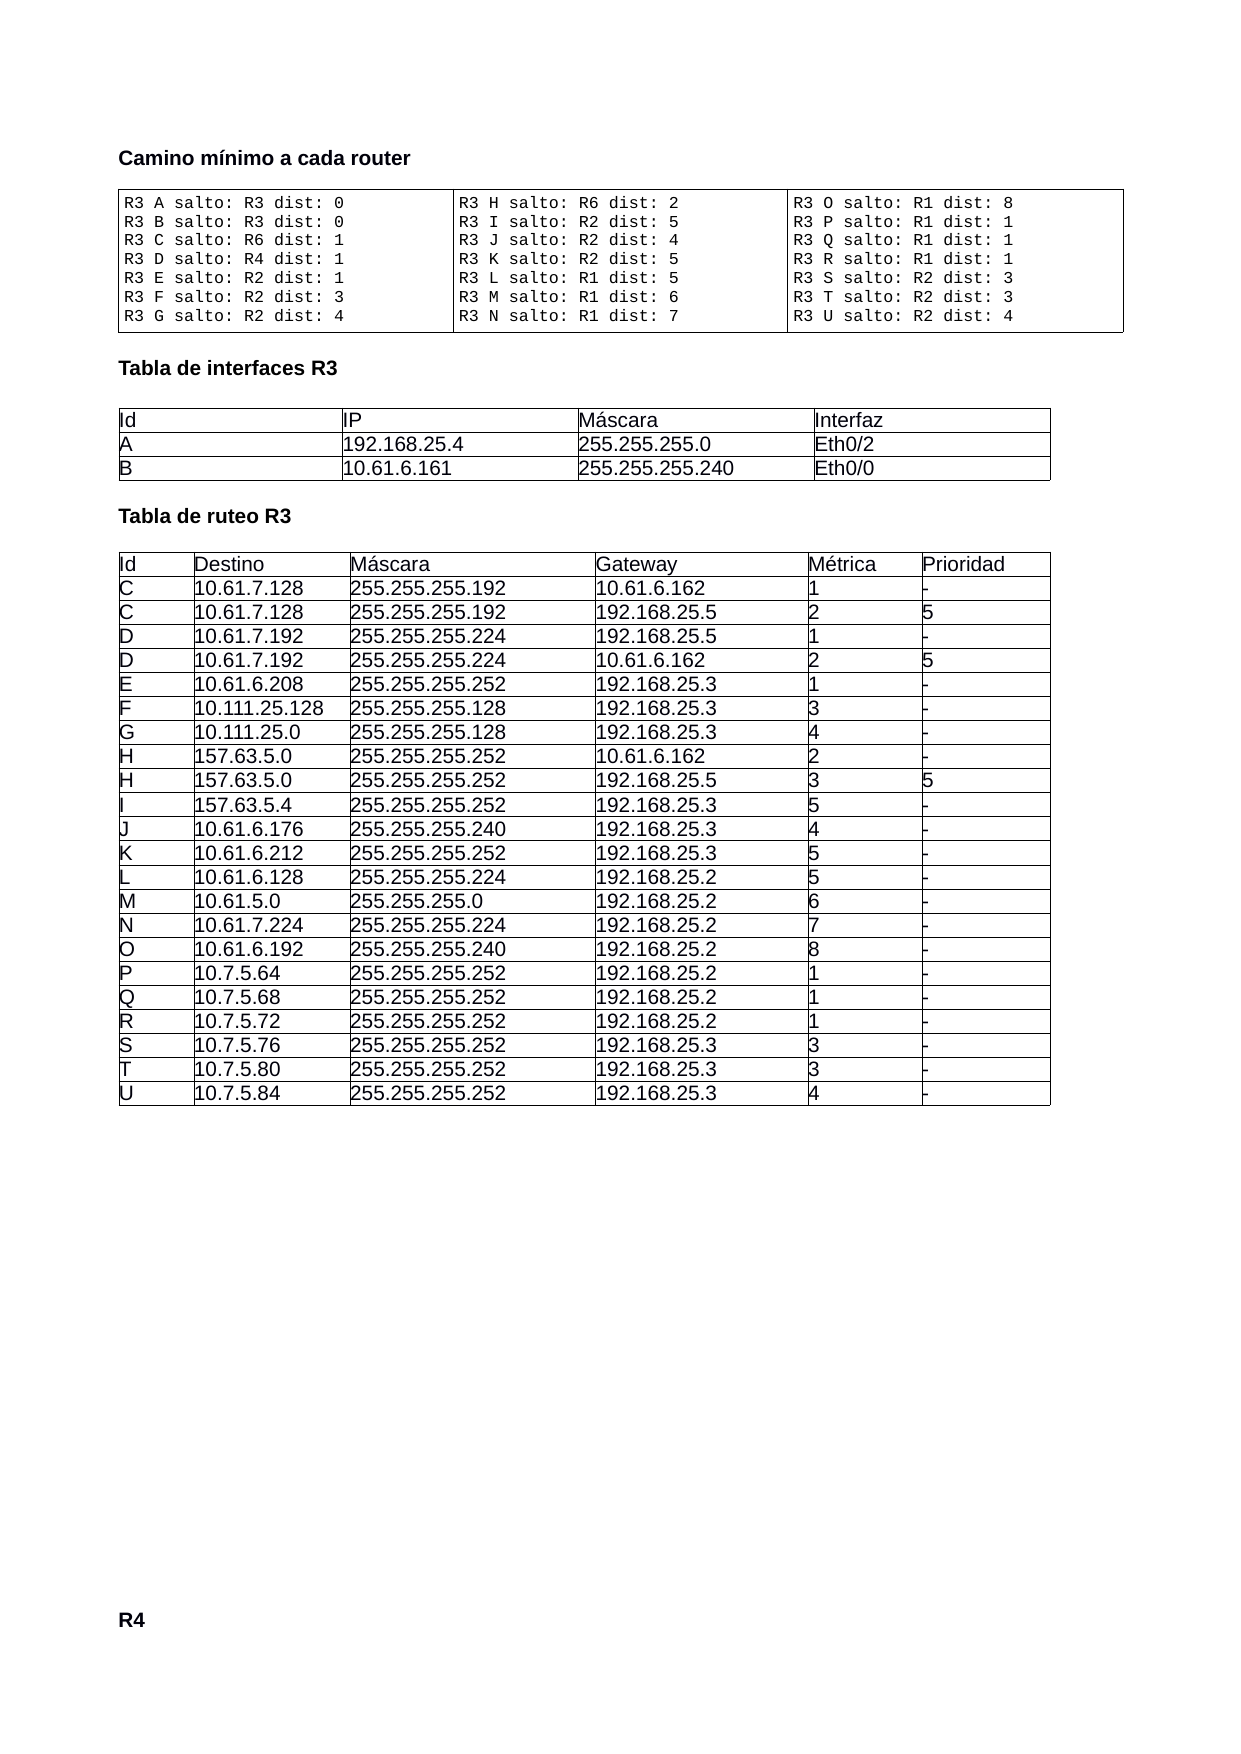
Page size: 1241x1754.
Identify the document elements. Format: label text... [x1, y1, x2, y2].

table_cell P [120, 962, 194, 985]
table_cell 5 [809, 841, 922, 864]
table_cell 10.7.5.72 [195, 1010, 350, 1033]
table_cell - [923, 697, 1050, 720]
table_header Destino [195, 553, 350, 576]
table_cell F [120, 697, 194, 720]
table_header R3 A salto: R3 dist: 0 R3 B salto: R3 dist: 0 R3 C salto: R6 dist: 1 R3 D salto: R4 dist: 1 R3 E salto: R2 dist: 1 R3 F salto: R2 dist: 3 R3 G salto: R2 dist: 4 [119, 190, 453, 332]
table_cell 10.61.6.162 [596, 649, 808, 672]
table_cell 1 [809, 986, 922, 1009]
table_cell - [923, 721, 1050, 744]
table_cell 192.168.25.3 [596, 793, 808, 816]
table_cell 4 [809, 817, 922, 840]
table_cell - [923, 745, 1050, 768]
table_cell 192.168.25.5 [596, 625, 808, 648]
table_cell - [923, 1010, 1050, 1033]
table_cell 10.61.5.0 [195, 890, 350, 913]
table_cell C [120, 577, 194, 600]
table_cell 255.255.255.240 [351, 817, 595, 840]
table_cell - [923, 962, 1050, 985]
table_cell 6 [809, 890, 922, 913]
table_cell 2 [809, 649, 922, 672]
table_cell 3 [809, 1058, 922, 1081]
table_cell 10.111.25.0 [195, 721, 350, 744]
table_cell 1 [809, 673, 922, 696]
table_cell 255.255.255.252 [351, 793, 595, 816]
table_cell - [923, 673, 1050, 696]
table_cell 192.168.25.4 [343, 433, 578, 456]
table_cell 192.168.25.3 [596, 673, 808, 696]
table_cell 1 [809, 577, 922, 600]
table_header Máscara [579, 409, 814, 432]
table_cell 192.168.25.2 [596, 1010, 808, 1033]
text Tabla de ruteo R3 [118, 504, 1122, 528]
table_cell 5 [809, 866, 922, 888]
table_cell - [923, 793, 1050, 816]
table_cell 255.255.255.0 [579, 433, 814, 456]
table_cell 192.168.25.2 [596, 914, 808, 937]
table_cell 192.168.25.5 [596, 769, 808, 792]
table_cell - [923, 890, 1050, 913]
table_cell 10.61.7.128 [195, 577, 350, 600]
table_cell 10.61.7.192 [195, 625, 350, 648]
table_header Métrica [809, 553, 922, 576]
table_cell 192.168.25.5 [596, 601, 808, 624]
table_cell 3 [809, 1034, 922, 1057]
table_cell 255.255.255.192 [351, 577, 595, 600]
table_cell 255.255.255.252 [351, 745, 595, 768]
table_cell 192.168.25.3 [596, 1058, 808, 1081]
table_cell 255.255.255.252 [351, 769, 595, 792]
table_cell 255.255.255.0 [351, 890, 595, 913]
table_cell T [120, 1058, 194, 1081]
table_cell - [923, 986, 1050, 1009]
table_header Prioridad [923, 553, 1050, 576]
table_cell 3 [809, 769, 922, 792]
table_cell 10.61.7.224 [195, 914, 350, 937]
table_cell 192.168.25.3 [596, 721, 808, 744]
table_cell - [923, 577, 1050, 600]
table_cell 255.255.255.252 [351, 1058, 595, 1081]
table_cell - [923, 866, 1050, 888]
table_cell 10.61.7.128 [195, 601, 350, 624]
table_cell 10.7.5.64 [195, 962, 350, 985]
table_cell I [120, 793, 194, 816]
table_cell 10.61.6.192 [195, 938, 350, 961]
table_header Id [120, 409, 342, 432]
table_cell 157.63.5.0 [195, 769, 350, 792]
text R4 [118, 1608, 1122, 1632]
table_cell 255.255.255.128 [351, 697, 595, 720]
table_cell 2 [809, 745, 922, 768]
text Tabla de interfaces R3 [118, 356, 1122, 380]
table_cell 192.168.25.2 [596, 938, 808, 961]
table_cell 5 [923, 601, 1050, 624]
table_cell U [120, 1082, 194, 1105]
table_cell 192.168.25.2 [596, 866, 808, 888]
table_cell 10.61.6.162 [596, 745, 808, 768]
table_cell - [923, 1082, 1050, 1105]
table_cell 255.255.255.224 [351, 866, 595, 888]
table_cell 192.168.25.2 [596, 986, 808, 1009]
table_cell J [120, 817, 194, 840]
table_cell - [923, 841, 1050, 864]
table_cell - [923, 1058, 1050, 1081]
table_cell K [120, 841, 194, 864]
table_cell 1 [809, 1010, 922, 1033]
table_cell 192.168.25.3 [596, 697, 808, 720]
table_cell 10.7.5.84 [195, 1082, 350, 1105]
table_cell 10.61.6.212 [195, 841, 350, 864]
table_cell 4 [809, 721, 922, 744]
table_cell 10.61.6.208 [195, 673, 350, 696]
table_cell N [120, 914, 194, 937]
table_cell 192.168.25.2 [596, 890, 808, 913]
table_header Máscara [351, 553, 595, 576]
table_cell E [120, 673, 194, 696]
table_cell 10.111.25.128 [195, 697, 350, 720]
table_cell 192.168.25.3 [596, 1034, 808, 1057]
table_cell 10.61.6.128 [195, 866, 350, 888]
table_cell 192.168.25.3 [596, 1082, 808, 1105]
table_cell 255.255.255.252 [351, 673, 595, 696]
table_header Interfaz [815, 409, 1050, 432]
table_cell 3 [809, 697, 922, 720]
table_cell - [923, 914, 1050, 937]
table_cell 255.255.255.252 [351, 1034, 595, 1057]
table_header R3 O salto: R1 dist: 8 R3 P salto: R1 dist: 1 R3 Q salto: R1 dist: 1 R3 R salto: R1 dist: 1 R3 S salto: R2 dist: 3 R3 T salto: R2 dist: 3 R3 U salto: R2 dist: 4 [788, 190, 1123, 332]
table_cell 192.168.25.3 [596, 841, 808, 864]
table_cell 1 [809, 962, 922, 985]
table_cell 157.63.5.0 [195, 745, 350, 768]
table_cell S [120, 1034, 194, 1057]
table_cell O [120, 938, 194, 961]
table_cell - [923, 1034, 1050, 1057]
table_cell 2 [809, 601, 922, 624]
table_cell 5 [923, 649, 1050, 672]
table_cell H [120, 745, 194, 768]
table_cell - [923, 817, 1050, 840]
table_cell G [120, 721, 194, 744]
table_header Id [120, 553, 194, 576]
table_cell 5 [923, 769, 1050, 792]
table_cell 255.255.255.224 [351, 914, 595, 937]
table_cell 192.168.25.3 [596, 817, 808, 840]
table_cell 10.7.5.68 [195, 986, 350, 1009]
table_cell 255.255.255.192 [351, 601, 595, 624]
table_cell 192.168.25.2 [596, 962, 808, 985]
list Camino mínimo a cada router [118, 146, 1122, 169]
table_cell 255.255.255.240 [579, 457, 814, 480]
table_cell H [120, 769, 194, 792]
table_cell C [120, 601, 194, 624]
table_cell 255.255.255.252 [351, 1082, 595, 1105]
table_cell 255.255.255.224 [351, 625, 595, 648]
table_cell 8 [809, 938, 922, 961]
table_cell 255.255.255.128 [351, 721, 595, 744]
table_header R3 H salto: R6 dist: 2 R3 I salto: R2 dist: 5 R3 J salto: R2 dist: 4 R3 K salto: R2 dist: 5 R3 L salto: R1 dist: 5 R3 M salto: R1 dist: 6 R3 N salto: R1 dist: 7 [454, 190, 787, 332]
table_cell 157.63.5.4 [195, 793, 350, 816]
table_cell - [923, 625, 1050, 648]
table_cell Eth0/2 [815, 433, 1050, 456]
table_cell Q [120, 986, 194, 1009]
table_cell - [923, 938, 1050, 961]
table_cell 255.255.255.224 [351, 649, 595, 672]
table_cell R [120, 1010, 194, 1033]
table_cell D [120, 649, 194, 672]
table_cell 255.255.255.252 [351, 962, 595, 985]
table_cell 10.61.6.176 [195, 817, 350, 840]
table_cell 4 [809, 1082, 922, 1105]
table_cell B [120, 457, 342, 480]
table_cell M [120, 890, 194, 913]
table_cell 10.7.5.76 [195, 1034, 350, 1057]
table_cell D [120, 625, 194, 648]
table_header Gateway [596, 553, 808, 576]
table_cell 10.7.5.80 [195, 1058, 350, 1081]
table_cell Eth0/0 [815, 457, 1050, 480]
table_cell L [120, 866, 194, 888]
table_cell 10.61.6.161 [343, 457, 578, 480]
table_cell 255.255.255.252 [351, 841, 595, 864]
table_cell 255.255.255.252 [351, 1010, 595, 1033]
table_cell 5 [809, 793, 922, 816]
table_header IP [343, 409, 578, 432]
table_cell 255.255.255.252 [351, 986, 595, 1009]
table_cell A [120, 433, 342, 456]
table_cell 7 [809, 914, 922, 937]
table_cell 10.61.6.162 [596, 577, 808, 600]
table_cell 10.61.7.192 [195, 649, 350, 672]
table_cell 1 [809, 625, 922, 648]
table_cell 255.255.255.240 [351, 938, 595, 961]
